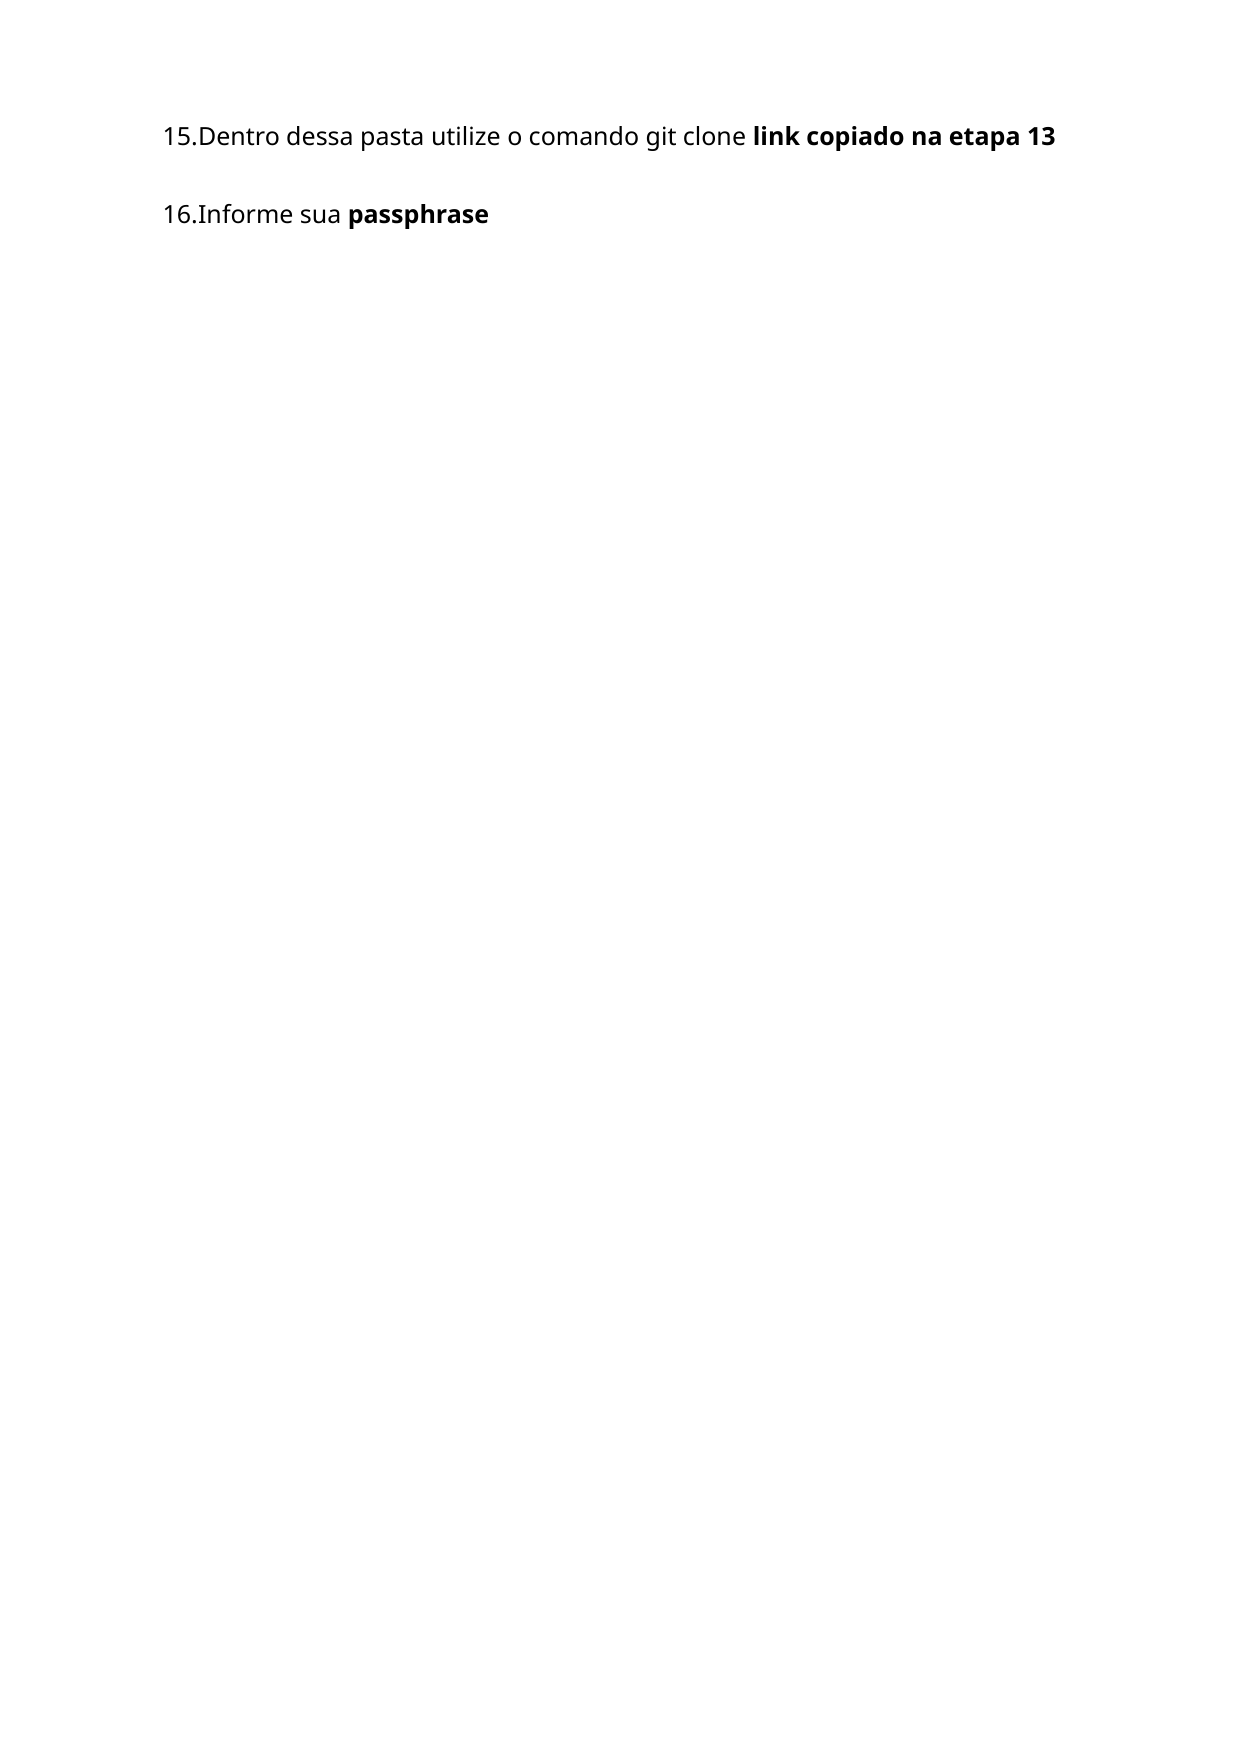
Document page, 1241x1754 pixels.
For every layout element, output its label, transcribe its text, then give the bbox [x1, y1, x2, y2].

list Informe sua passphrase [162, 196, 1122, 231]
list Dentro dessa pasta utilize o comando git clone link copiado na etapa 13 [162, 118, 1122, 152]
